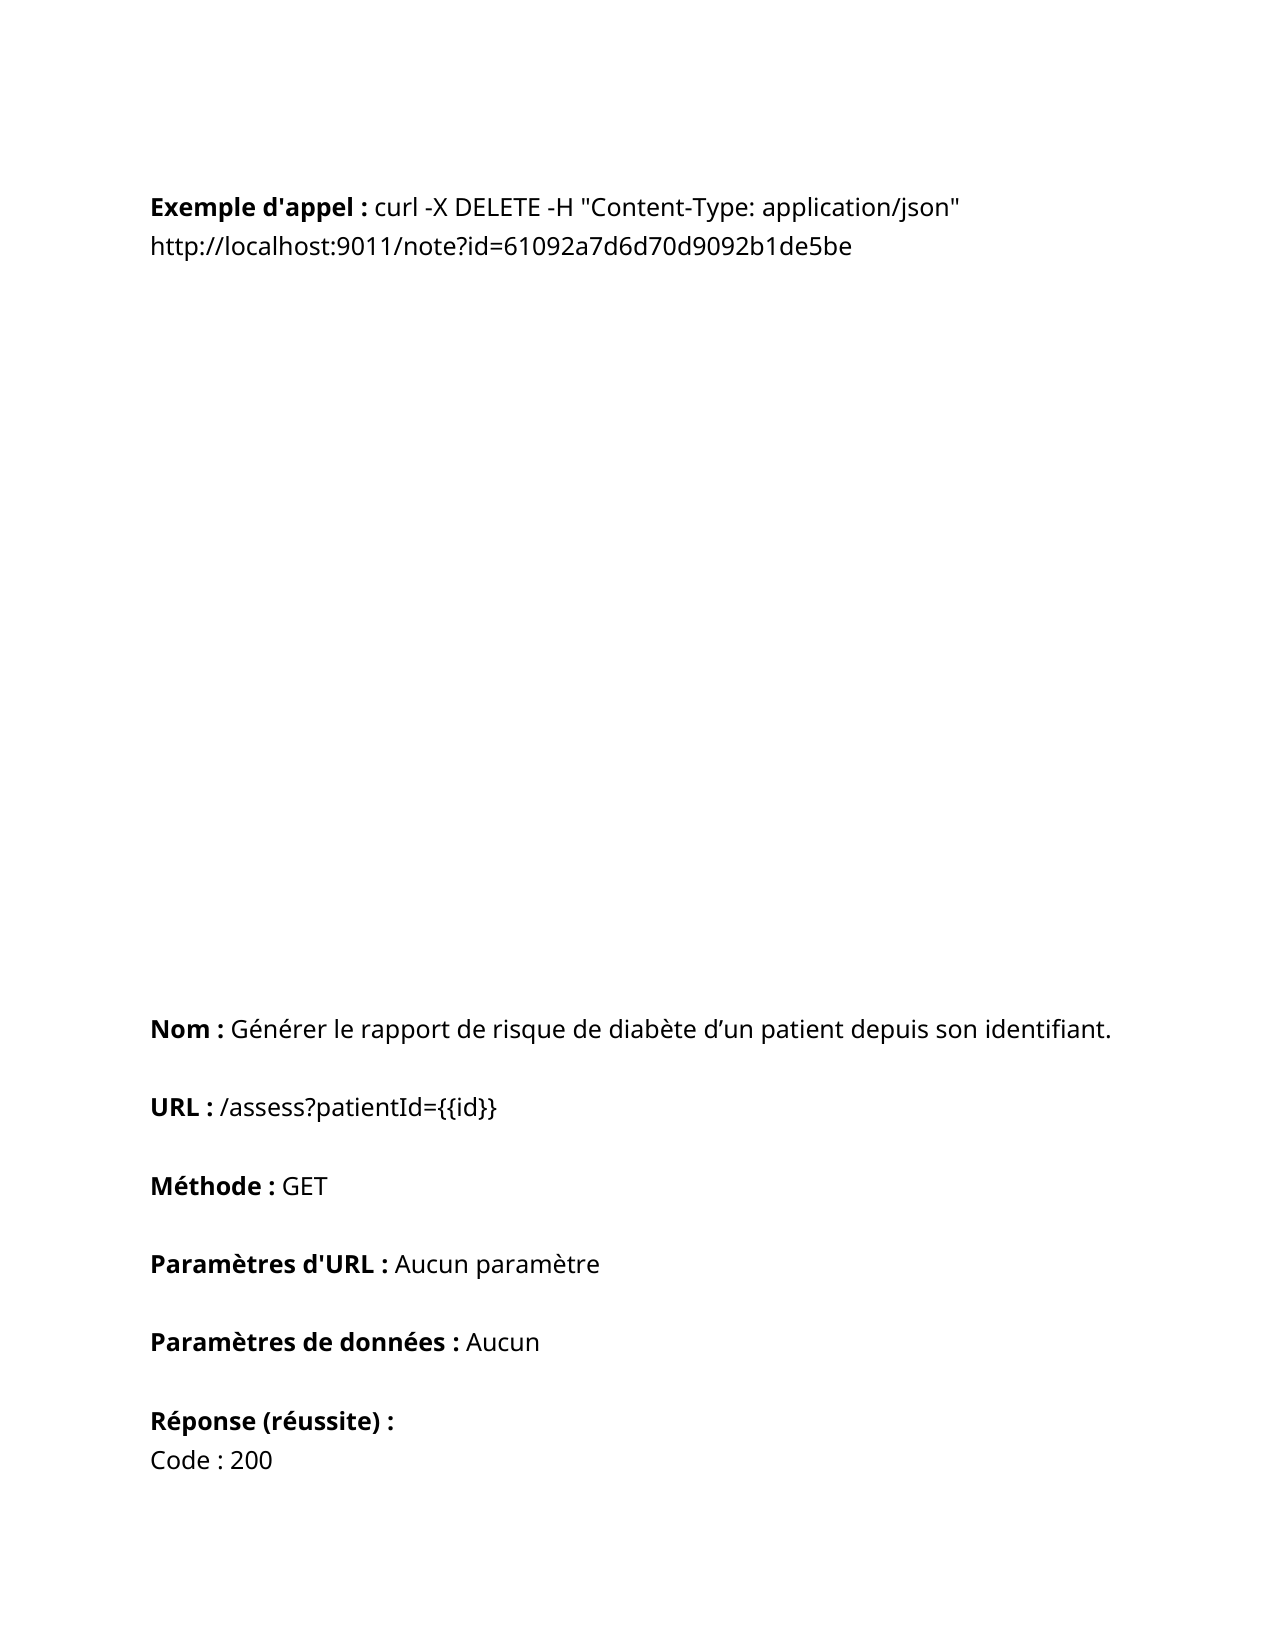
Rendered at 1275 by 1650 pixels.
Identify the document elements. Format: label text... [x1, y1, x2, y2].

text Méthode : GET [150, 1168, 1125, 1202]
text Réponse (réussite) : [150, 1403, 1125, 1437]
text Nom : Générer le rapport de risque de diabète d’un patient depuis son identifiant. [150, 1012, 1125, 1046]
text Paramètres d'URL : Aucun paramètre [150, 1247, 1125, 1281]
text URL : /assess?patientId={{id}} [150, 1090, 1125, 1124]
text Paramètres de données : Aucun [150, 1325, 1125, 1359]
text Code : 200 [150, 1442, 1125, 1477]
text Exemple d'appel : curl -X DELETE -H "Content-Type: application/json" http://localhost:9011/note?id=61092a7d6d70d9092b1de5be [150, 189, 1125, 262]
